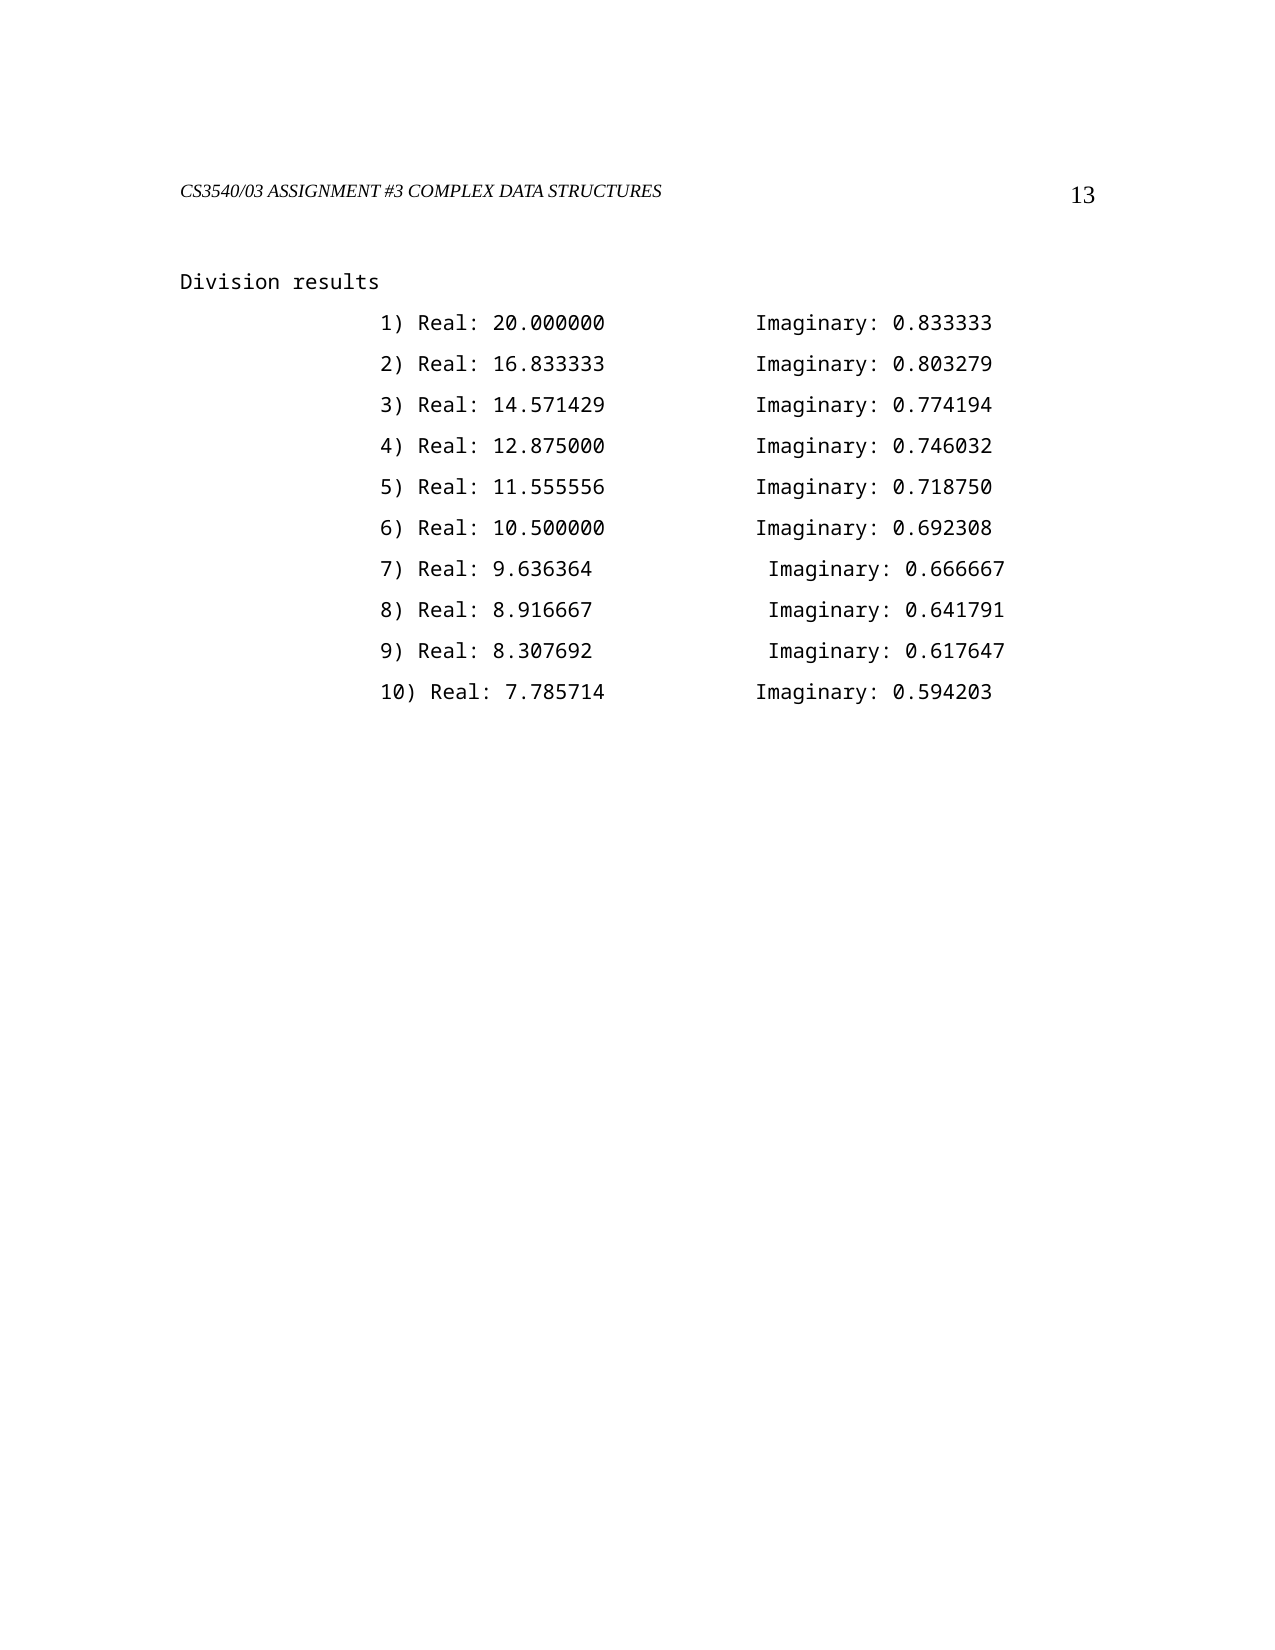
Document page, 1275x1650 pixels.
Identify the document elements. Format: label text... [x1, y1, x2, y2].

text 3) Real: 14.571429 Imaginary: 0.774194 [180, 390, 1095, 419]
text 7) Real: 9.636364 Imaginary: 0.666667 [180, 554, 1095, 582]
text 2) Real: 16.833333 Imaginary: 0.803279 [180, 349, 1095, 378]
text 10) Real: 7.785714 Imaginary: 0.594203 [180, 677, 1095, 705]
text 6) Real: 10.500000 Imaginary: 0.692308 [180, 513, 1095, 542]
text 4) Real: 12.875000 Imaginary: 0.746032 [180, 431, 1095, 460]
text 8) Real: 8.916667 Imaginary: 0.641791 [180, 595, 1095, 623]
text 5) Real: 11.555556 Imaginary: 0.718750 [180, 472, 1095, 501]
text 1) Real: 20.000000 Imaginary: 0.833333 [180, 308, 1095, 337]
text 9) Real: 8.307692 Imaginary: 0.617647 [180, 636, 1095, 664]
text Division results [180, 267, 1095, 296]
